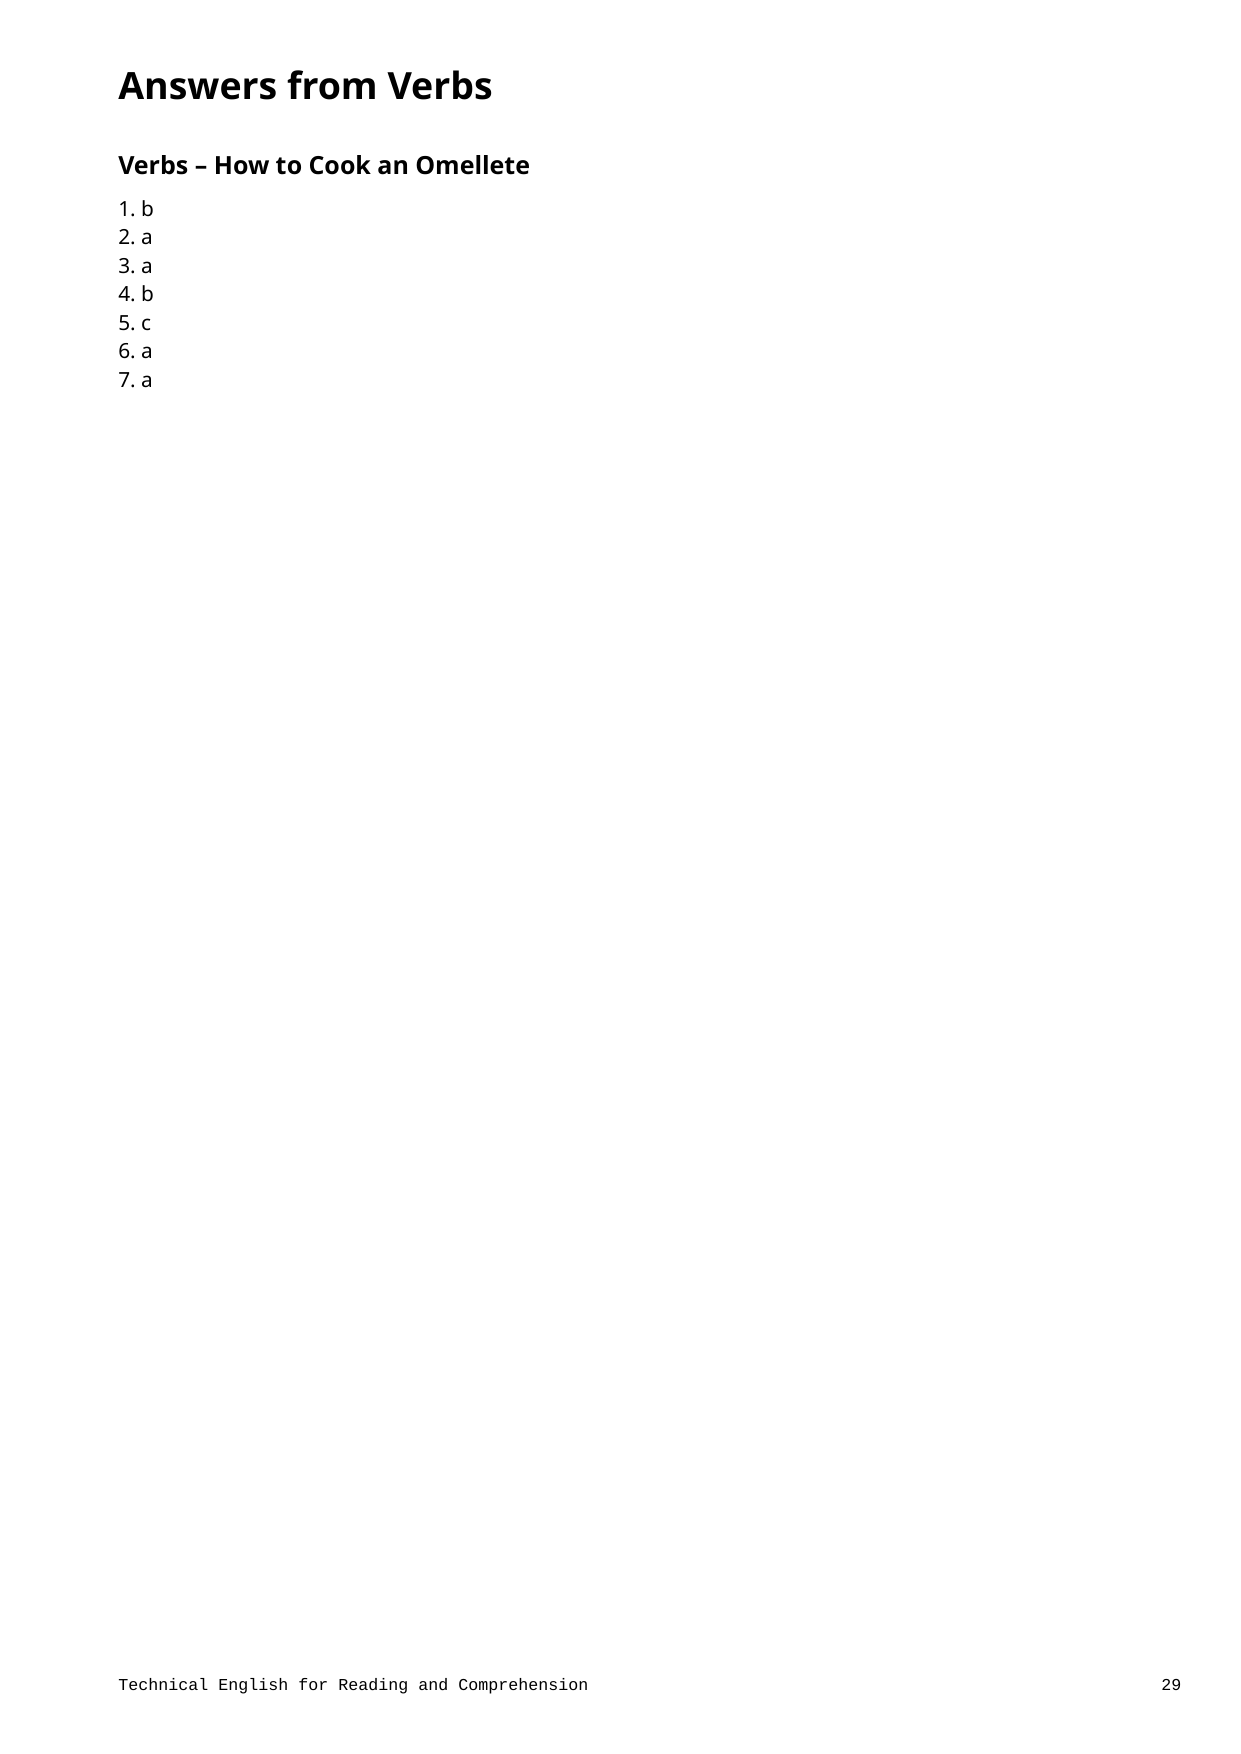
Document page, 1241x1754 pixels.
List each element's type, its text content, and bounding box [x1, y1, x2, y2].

subtitle Answers from Verbs [118, 59, 1181, 110]
subtitle Verbs – How to Cook an Omellete [118, 147, 1181, 182]
text 2. a [118, 222, 1181, 251]
text 5. c [118, 308, 1181, 336]
text 6. a [118, 336, 1181, 365]
text 4. b [118, 279, 1181, 308]
text 1. b [118, 194, 1181, 222]
text 7. a [118, 365, 1181, 393]
text 3. a [118, 251, 1181, 279]
